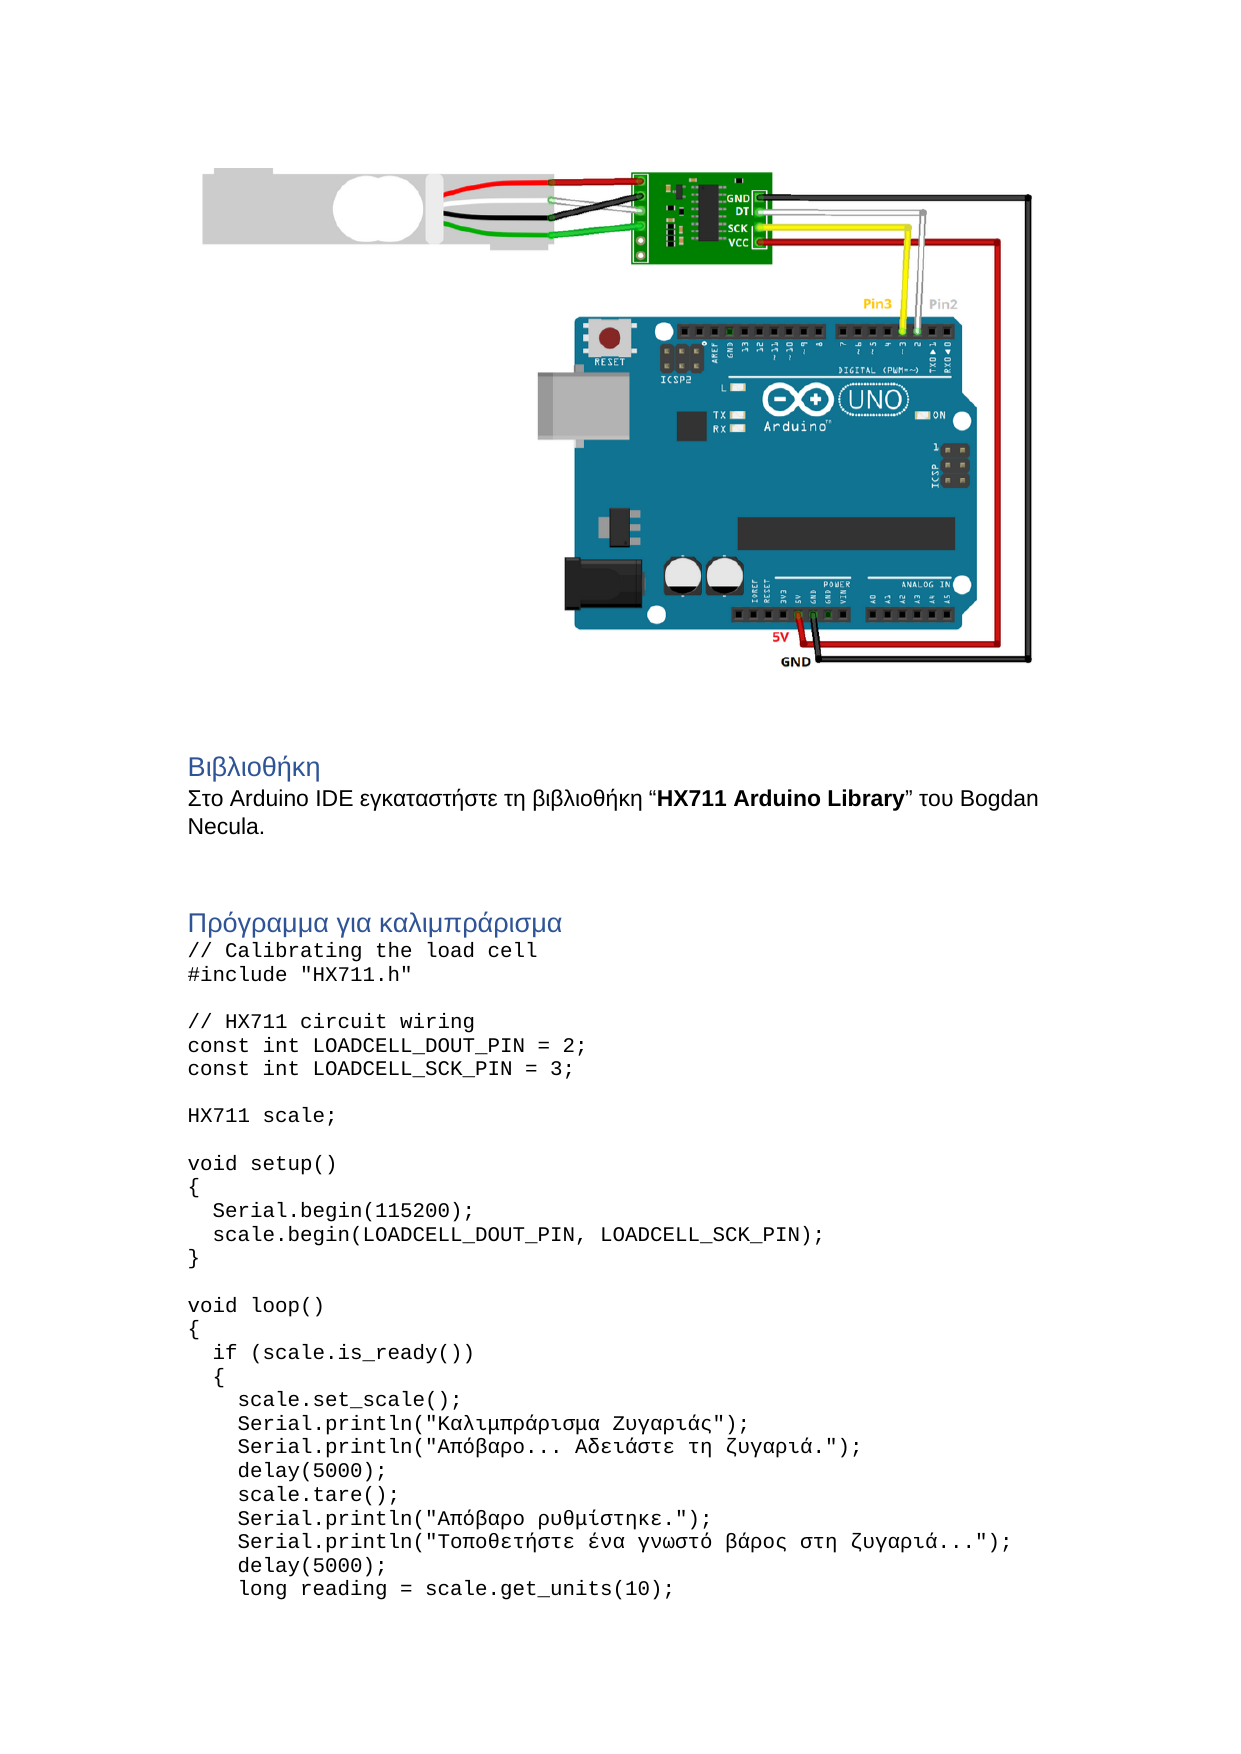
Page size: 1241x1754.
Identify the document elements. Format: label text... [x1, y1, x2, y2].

text void loop() [187, 1295, 1053, 1318]
text Serial.println("Απόβαρο ρυθμίστηκε."); [187, 1507, 1053, 1531]
text delay(5000); [187, 1555, 1053, 1578]
text scale.set_scale(); [187, 1389, 1053, 1413]
text if (scale.is_ready()) [187, 1342, 1053, 1366]
text { [187, 1318, 1053, 1342]
text Serial.begin(115200); [187, 1200, 1053, 1224]
text Serial.println("Καλιμπράρισμα Ζυγαριάς"); [187, 1413, 1053, 1437]
text const int LOADCELL_DOUT_PIN = 2; [187, 1034, 1053, 1058]
text const int LOADCELL_SCK_PIN = 3; [187, 1058, 1053, 1082]
text #include "HX711.h" [187, 964, 1053, 987]
text Serial.println("Απόβαρο... Αδειάστε τη ζυγαριά."); [187, 1437, 1053, 1460]
text void setup() [187, 1153, 1053, 1176]
subtitle Βιβλιοθήκη [187, 751, 1053, 782]
text } [187, 1247, 1053, 1271]
text scale.begin(LOADCELL_DOUT_PIN, LOADCELL_SCK_PIN); [187, 1224, 1053, 1247]
subtitle Πρόγραμμα για καλιμπράρισμα [187, 907, 1053, 938]
text // Calibrating the load cell [187, 940, 1053, 964]
text Στο Arduino IDE εγκαταστήστε τη βιβλιοθήκη “HX711 Arduino Library” του Bogdan Necula. [187, 785, 1053, 839]
text { [187, 1176, 1053, 1200]
text { [187, 1366, 1053, 1389]
text // HX711 circuit wiring [187, 1011, 1053, 1034]
text Serial.println("Τοποθετήστε ένα γνωστό βάρος στη ζυγαριά..."); [187, 1531, 1053, 1555]
text long reading = scale.get_units(10); [187, 1578, 1053, 1602]
text scale.tare(); [187, 1484, 1053, 1507]
text HX711 scale; [187, 1106, 1053, 1129]
text delay(5000); [187, 1460, 1053, 1484]
